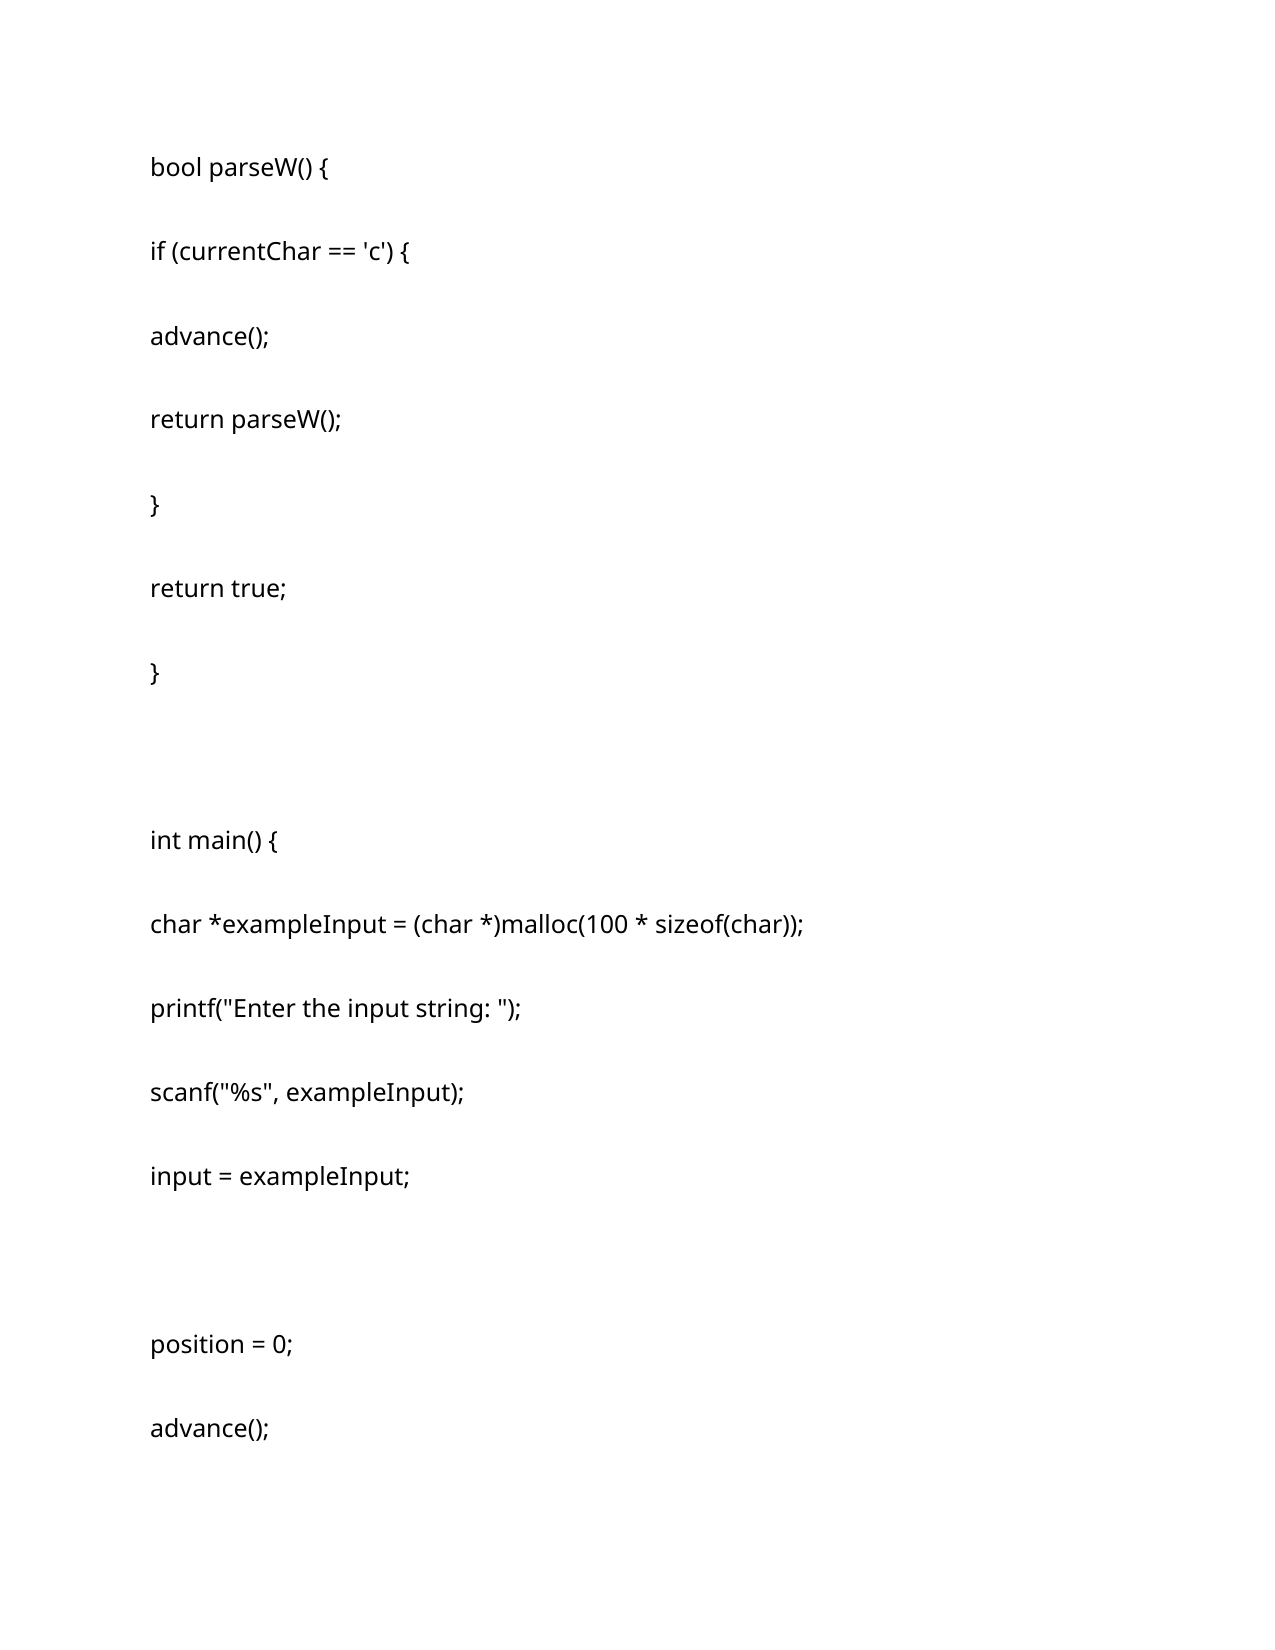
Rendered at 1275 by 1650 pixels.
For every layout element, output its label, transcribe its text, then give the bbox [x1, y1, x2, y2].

text char *exampleInput = (char *)malloc(100 * sizeof(char)); [150, 907, 1125, 941]
text advance(); [150, 1411, 1125, 1445]
text return true; [150, 570, 1125, 604]
text } [150, 486, 1125, 520]
text input = exampleInput; [150, 1159, 1125, 1193]
text } [150, 654, 1125, 688]
text scanf("%s", exampleInput); [150, 1075, 1125, 1109]
text bool parseW() { [150, 150, 1125, 184]
text return parseW(); [150, 402, 1125, 436]
text if (currentChar == 'c') { [150, 234, 1125, 268]
text advance(); [150, 318, 1125, 352]
text position = 0; [150, 1327, 1125, 1361]
text int main() { [150, 822, 1125, 857]
text printf("Enter the input string: "); [150, 991, 1125, 1025]
